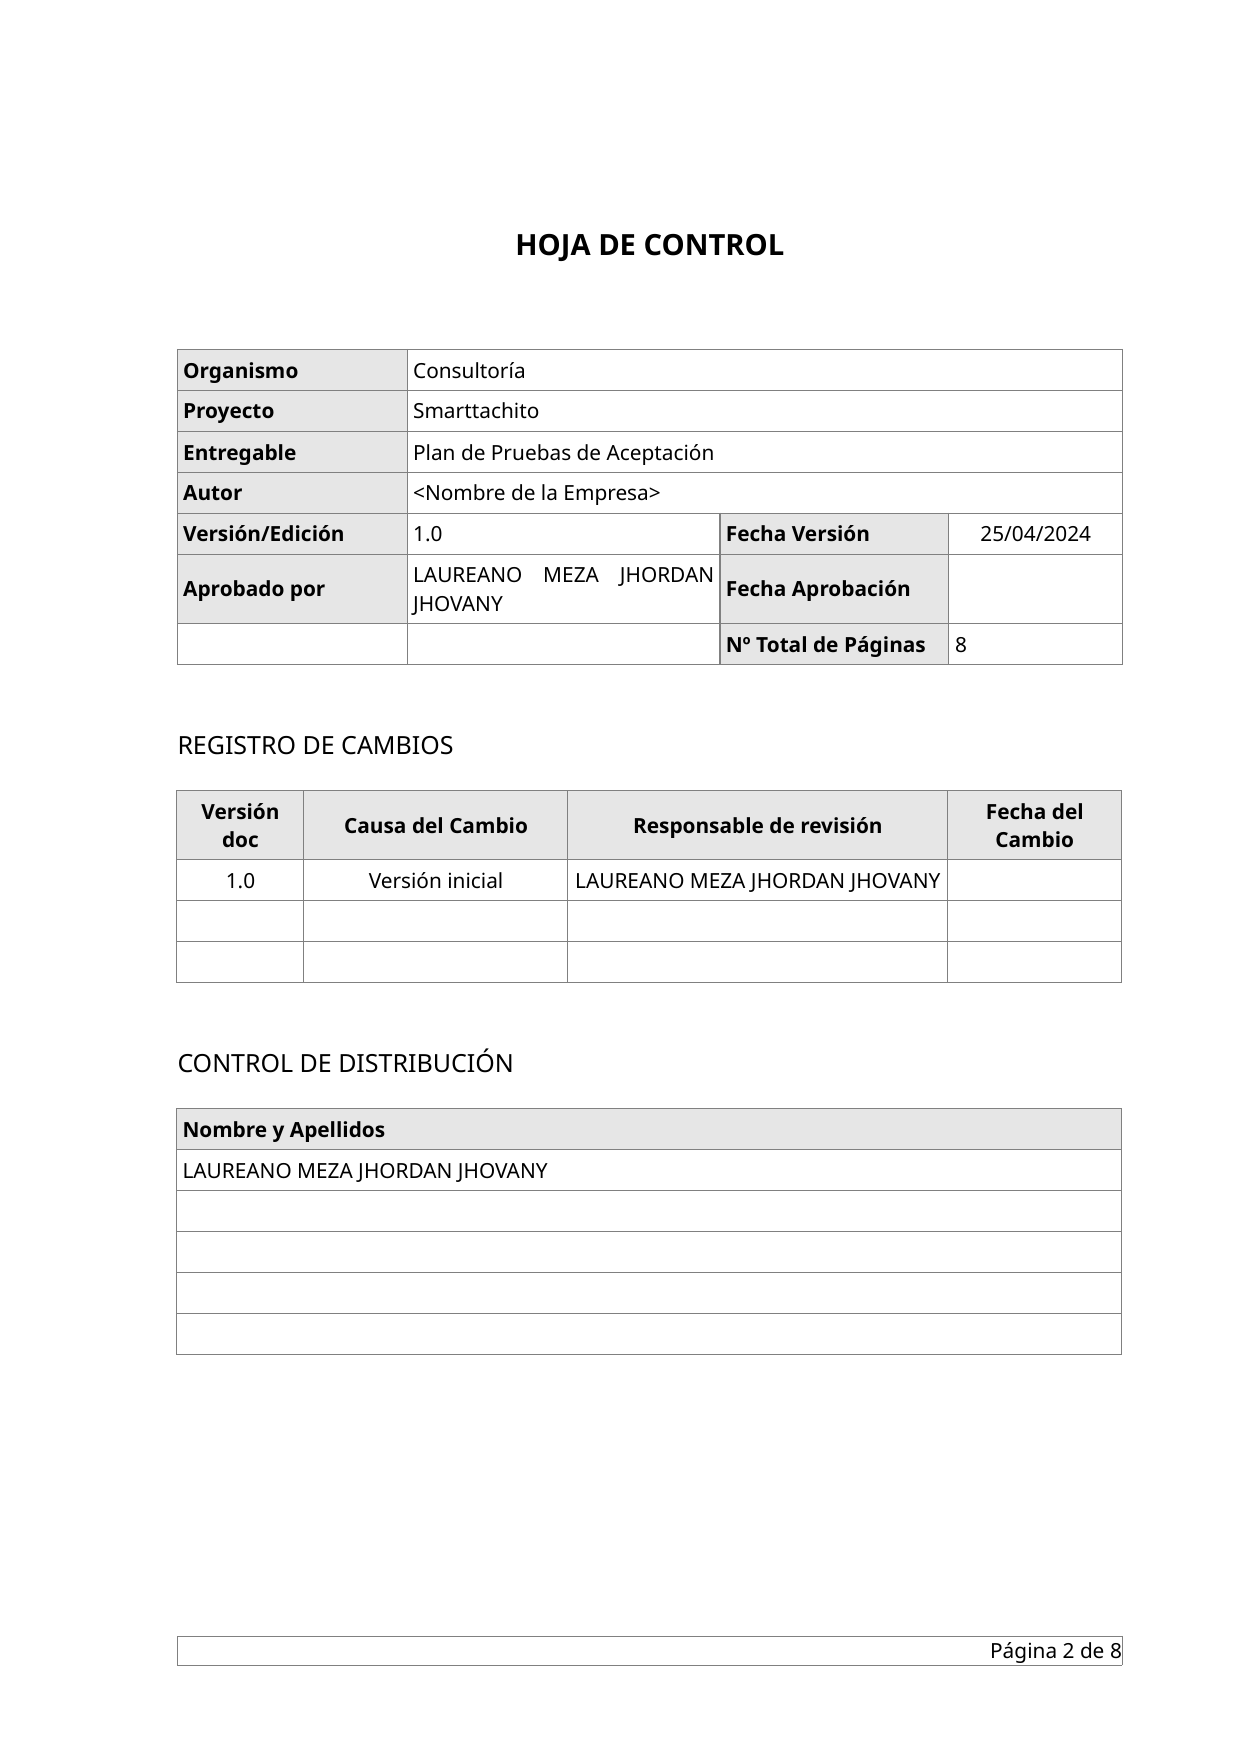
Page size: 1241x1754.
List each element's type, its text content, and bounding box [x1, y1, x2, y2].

table_cell [949, 555, 1122, 623]
table_cell Versión/Edición [178, 514, 407, 554]
table_header Consultoría [408, 350, 1122, 390]
table_cell [178, 624, 407, 664]
table_cell [177, 1232, 1121, 1272]
table_cell Desconfigurados [408, 473, 1122, 513]
text REGISTRO DE CAMBIOS [177, 727, 1122, 762]
table_cell Plan de Pruebas de Aceptación [408, 432, 1122, 472]
table_cell [177, 942, 303, 982]
table_cell [948, 942, 1121, 982]
table_cell Proyecto [178, 391, 407, 431]
table_header Responsable de revisión [568, 791, 947, 859]
table_cell [948, 901, 1121, 941]
table_header Nombre y Apellidos [177, 1109, 1121, 1149]
table_cell Versión inicial [304, 860, 567, 900]
table_header Causa del Cambio [304, 791, 567, 859]
table_cell LAUREANO MEZA JHORDAN JHOVANY [568, 860, 947, 900]
table_cell Entregable [178, 432, 407, 472]
table_cell 25/04/2024 [949, 514, 1122, 554]
table_cell [948, 860, 1121, 900]
table_cell [177, 1273, 1121, 1313]
table_cell [304, 901, 567, 941]
table_cell Autor [178, 473, 407, 513]
text CONTROL DE DISTRIBUCIÓN [177, 1046, 1122, 1080]
table_cell [568, 942, 947, 982]
table_cell [177, 1314, 1121, 1354]
table_cell LAUREANO MEZA JHORDAN JHOVANY [408, 555, 719, 623]
table_cell Aprobado por [178, 555, 407, 623]
text HOJA DE CONTROL [177, 224, 1122, 264]
table_cell 1.0 [177, 860, 303, 900]
table_cell LAUREANO MEZA JHORDAN JHOVANY [177, 1150, 1121, 1190]
table_cell 8 [949, 624, 1122, 664]
table_cell [177, 1191, 1121, 1231]
table_cell 1.0 [408, 514, 719, 554]
table_cell Nº Total de Páginas [721, 624, 948, 664]
table_cell Smarttachito [408, 391, 1122, 431]
table_header Fecha del Cambio [948, 791, 1121, 859]
table_cell [304, 942, 567, 982]
table_cell [568, 901, 947, 941]
table_cell Fecha Versión [721, 514, 948, 554]
table_cell [408, 624, 719, 664]
table_header Organismo [178, 350, 407, 390]
table_cell [177, 901, 303, 941]
table_header Versión doc [177, 791, 303, 859]
table_cell Fecha Aprobación [721, 555, 948, 623]
